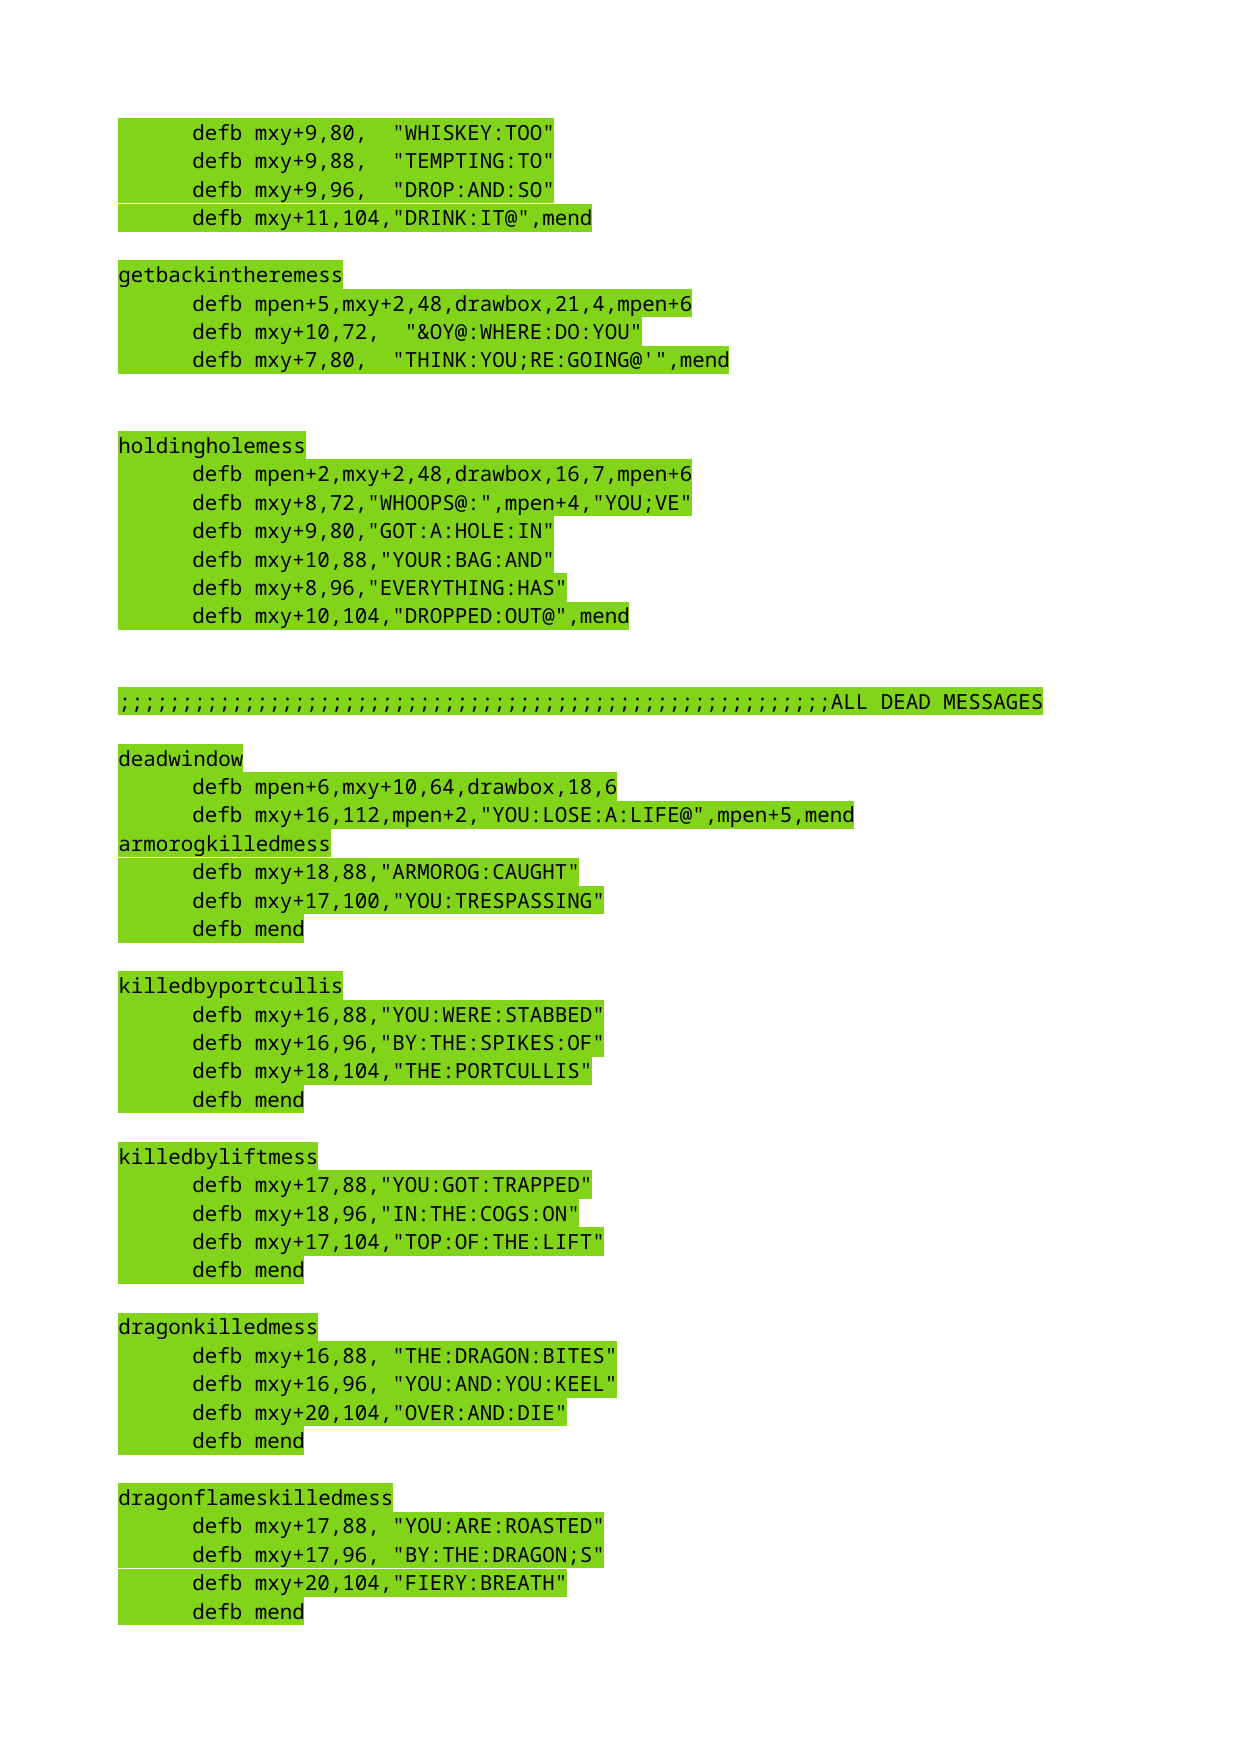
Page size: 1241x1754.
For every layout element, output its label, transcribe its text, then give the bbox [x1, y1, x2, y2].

text defb mpen+5,mxy+2,48,drawbox,21,4,mpen+6 [118, 289, 1122, 317]
text defb mpen+2,mxy+2,48,drawbox,16,7,mpen+6 [118, 459, 1122, 488]
text defb mxy+9,80, "WHISKEY:TOO" [118, 118, 1122, 147]
text defb mend [118, 1426, 1122, 1455]
text killedbyportcullis [118, 971, 1122, 1000]
text defb mxy+17,104,"TOP:OF:THE:LIFT" [118, 1227, 1122, 1256]
text dragonflameskilledmess [118, 1483, 1122, 1512]
text defb mxy+7,80, "THINK:YOU;RE:GOING@'",mend [118, 346, 1122, 374]
text defb mxy+17,88,"YOU:GOT:TRAPPED" [118, 1170, 1122, 1199]
text defb mxy+20,104,"FIERY:BREATH" [118, 1568, 1122, 1597]
text defb mxy+8,72,"WHOOPS@:",mpen+4,"YOU;VE" [118, 488, 1122, 516]
text defb mend [118, 1085, 1122, 1113]
text defb mxy+9,96, "DROP:AND:SO" [118, 175, 1122, 203]
text armorogkilledmess [118, 829, 1122, 857]
text defb mxy+17,100,"YOU:TRESPASSING" [118, 886, 1122, 914]
text deadwindow [118, 744, 1122, 772]
text defb mxy+20,104,"OVER:AND:DIE" [118, 1398, 1122, 1426]
text defb mxy+17,88, "YOU:ARE:ROASTED" [118, 1512, 1122, 1540]
text defb mxy+8,96,"EVERYTHING:HAS" [118, 573, 1122, 602]
text dragonkilledmess [118, 1312, 1122, 1341]
text killedbyliftmess [118, 1142, 1122, 1170]
text defb mend [118, 1597, 1122, 1625]
text defb mxy+18,96,"IN:THE:COGS:ON" [118, 1199, 1122, 1227]
text defb mxy+16,88,"YOU:WERE:STABBED" [118, 1000, 1122, 1028]
text defb mxy+16,96,"BY:THE:SPIKES:OF" [118, 1028, 1122, 1057]
text defb mxy+16,112,mpen+2,"YOU:LOSE:A:LIFE@",mpen+5,mend [118, 801, 1122, 829]
text defb mxy+17,96, "BY:THE:DRAGON;S" [118, 1540, 1122, 1568]
text defb mpen+6,mxy+10,64,drawbox,18,6 [118, 772, 1122, 801]
text defb mxy+18,104,"THE:PORTCULLIS" [118, 1057, 1122, 1085]
text ;;;;;;;;;;;;;;;;;;;;;;;;;;;;;;;;;;;;;;;;;;;;;;;;;;;;;;;;;ALL DEAD MESSAGES [118, 687, 1122, 715]
text defb mxy+16,88, "THE:DRAGON:BITES" [118, 1341, 1122, 1369]
text defb mxy+18,88,"ARMOROG:CAUGHT" [118, 857, 1122, 886]
text defb mxy+10,104,"DROPPED:OUT@",mend [118, 602, 1122, 630]
text defb mxy+16,96, "YOU:AND:YOU:KEEL" [118, 1369, 1122, 1398]
text defb mxy+10,72, "&OY@:WHERE:DO:YOU" [118, 317, 1122, 346]
text defb mxy+10,88,"YOUR:BAG:AND" [118, 545, 1122, 573]
text getbackintheremess [118, 260, 1122, 289]
text defb mxy+9,80,"GOT:A:HOLE:IN" [118, 516, 1122, 545]
text defb mxy+9,88, "TEMPTING:TO" [118, 147, 1122, 175]
text defb mend [118, 1256, 1122, 1284]
text defb mend [118, 914, 1122, 943]
text holdingholemess [118, 431, 1122, 459]
text defb mxy+11,104,"DRINK:IT@",mend [118, 203, 1122, 232]
